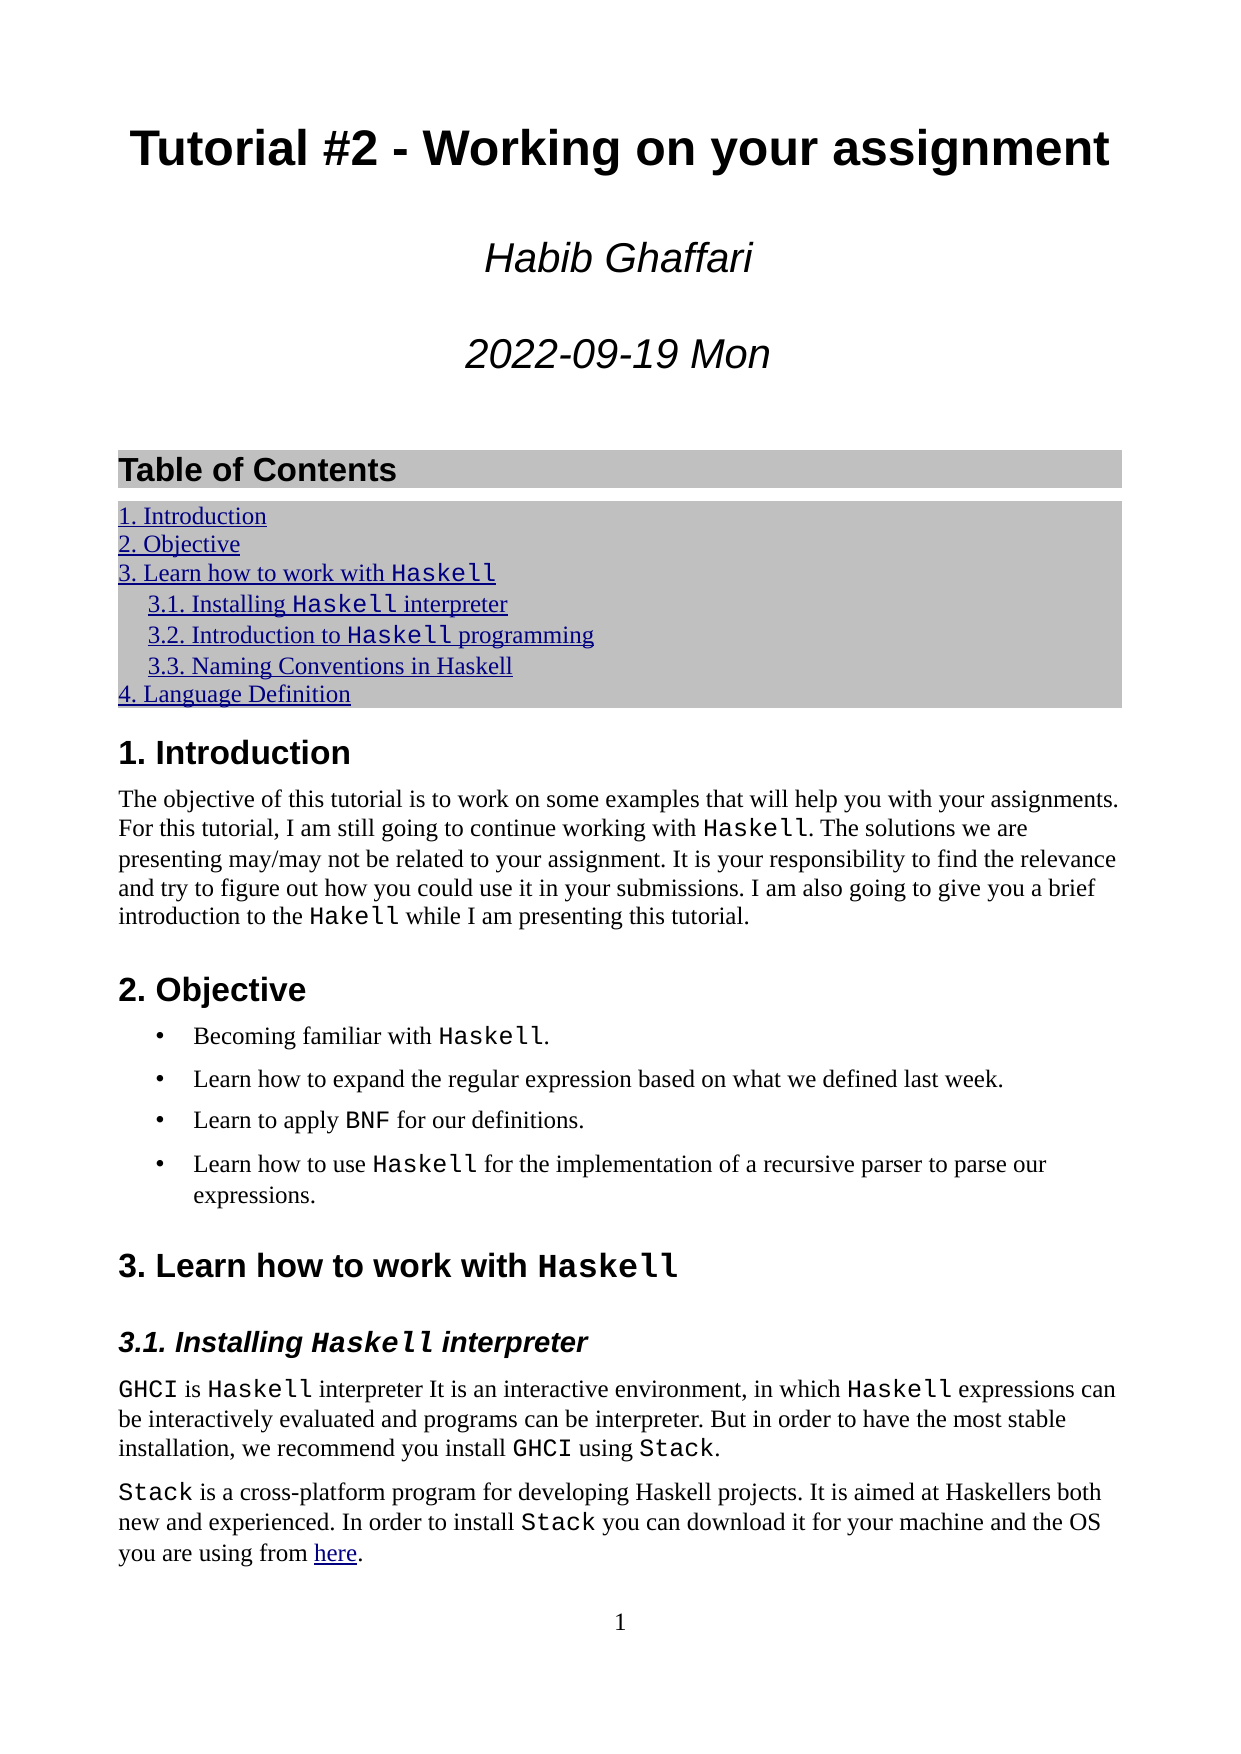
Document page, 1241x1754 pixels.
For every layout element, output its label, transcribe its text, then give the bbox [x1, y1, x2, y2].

subtitle Habib Ghaffari [118, 233, 1122, 281]
list Learn how to expand the regular expression based on what we defined last week. [156, 1064, 1122, 1093]
subtitle Introduction [118, 733, 1122, 772]
title Tutorial #2 - Working on your assignment [118, 118, 1122, 176]
text The objective of this tutorial is to work on some examples that will help you with your assignments. For this tutorial, I am still going to continue working with Haskell. The solutions we are presenting may/may not be related to your assignment. It is your responsibility to find the relevance and try to figure out how you could use it in your submissions. I am also going to give you a brief introduction to the Hakell while I am presenting this tutorial. [118, 784, 1122, 932]
text 3.1. Installing Haskell interpreter [148, 589, 1122, 620]
text 2. Objective [118, 529, 1122, 558]
list Becoming familiar with Haskell. [156, 1021, 1122, 1052]
subtitle Installing Haskell interpreter [118, 1325, 1122, 1361]
subtitle 2022-09-19 Mon [118, 329, 1122, 377]
list Learn to apply BNF for our definitions. [156, 1106, 1122, 1136]
text 4. Language Definition [118, 679, 1122, 708]
subtitle Objective [118, 970, 1122, 1008]
subtitle Table of Contents [118, 450, 1122, 488]
text 3. Learn how to work with Haskell [118, 558, 1122, 589]
text GHCI is Haskell interpreter It is an interactive environment, in which Haskell expressions can be interactively evaluated and programs can be interpreter. But in order to have the most stable installation, we recommend you install GHCI using Stack. [118, 1374, 1122, 1464]
text Stack is a cross-platform program for developing Haskell projects. It is aimed at Haskellers both new and experienced. In order to install Stack you can download it for your machine and the OS you are using from here. [118, 1477, 1122, 1567]
text 3.2. Introduction to Haskell programming [148, 620, 1122, 651]
subtitle Learn how to work with Haskell [118, 1246, 1122, 1288]
text 1. Introduction [118, 501, 1122, 529]
text 3.3. Naming Conventions in Haskell [148, 651, 1122, 679]
list Learn how to use Haskell for the implementation of a recursive parser to parse our expressions. [156, 1149, 1122, 1208]
